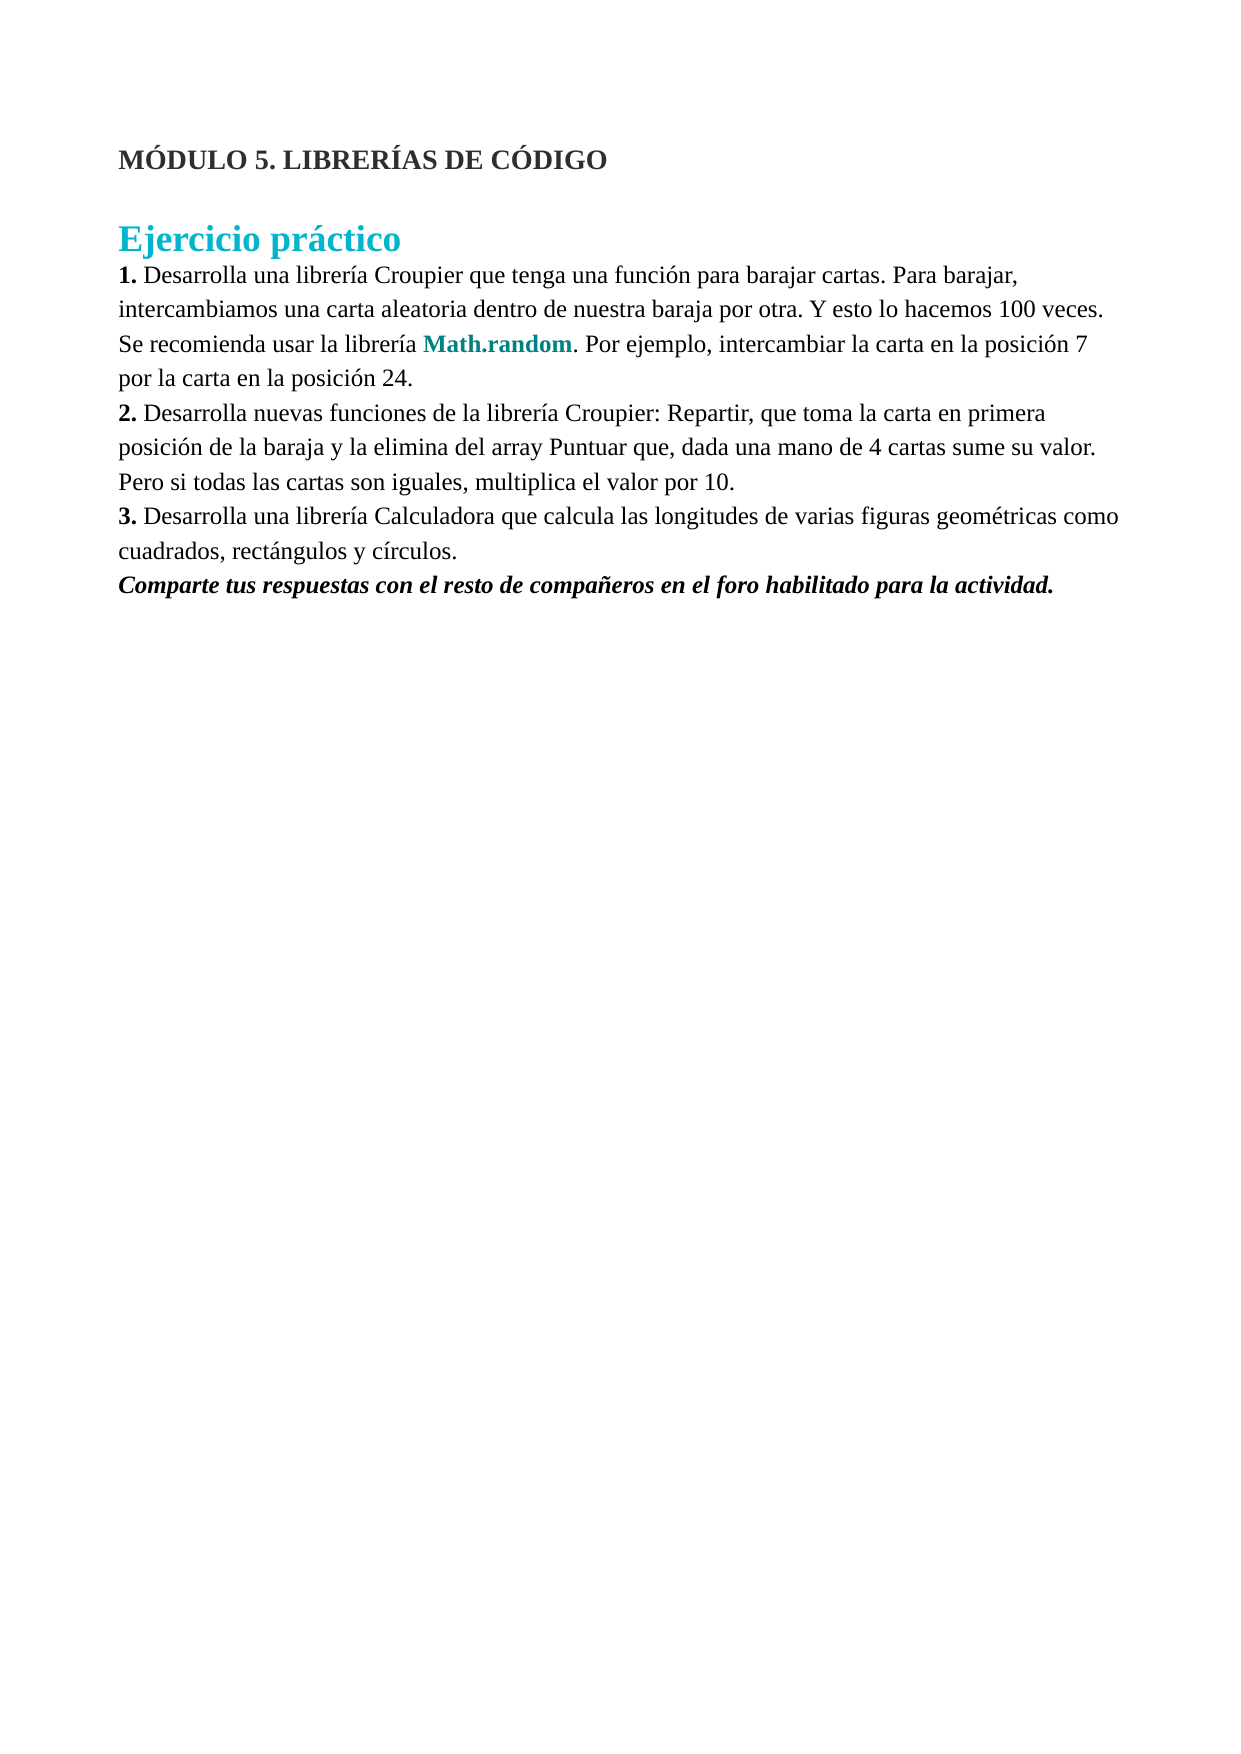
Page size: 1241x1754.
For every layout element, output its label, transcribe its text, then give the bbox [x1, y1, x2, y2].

subtitle MÓDULO 5. LIBRERÍAS DE CÓDIGO [118, 143, 1122, 176]
text 3. Desarrolla una librería Calculadora que calcula las longitudes de varias figuras geométricas como cuadrados, rectángulos y círculos. [118, 501, 1122, 564]
text 2. Desarrolla nuevas funciones de la librería Croupier: Repartir, que toma la carta en primera posición de la baraja y la elimina del array Puntuar que, dada una mano de 4 cartas sume su valor. Pero si todas las cartas son iguales, multiplica el valor por 10. [118, 398, 1122, 496]
subtitle Ejercicio práctico [118, 217, 1122, 260]
text 1. Desarrolla una librería Croupier que tenga una función para barajar cartas. Para barajar, intercambiamos una carta aleatoria dentro de nuestra baraja por otra. Y esto lo hacemos 100 veces. Se recomienda usar la librería Math.random. Por ejemplo, intercambiar la carta en la posición 7 por la carta en la posición 24. [118, 260, 1122, 392]
text Comparte tus respuestas con el resto de compañeros en el foro habilitado para la actividad. [118, 570, 1122, 599]
